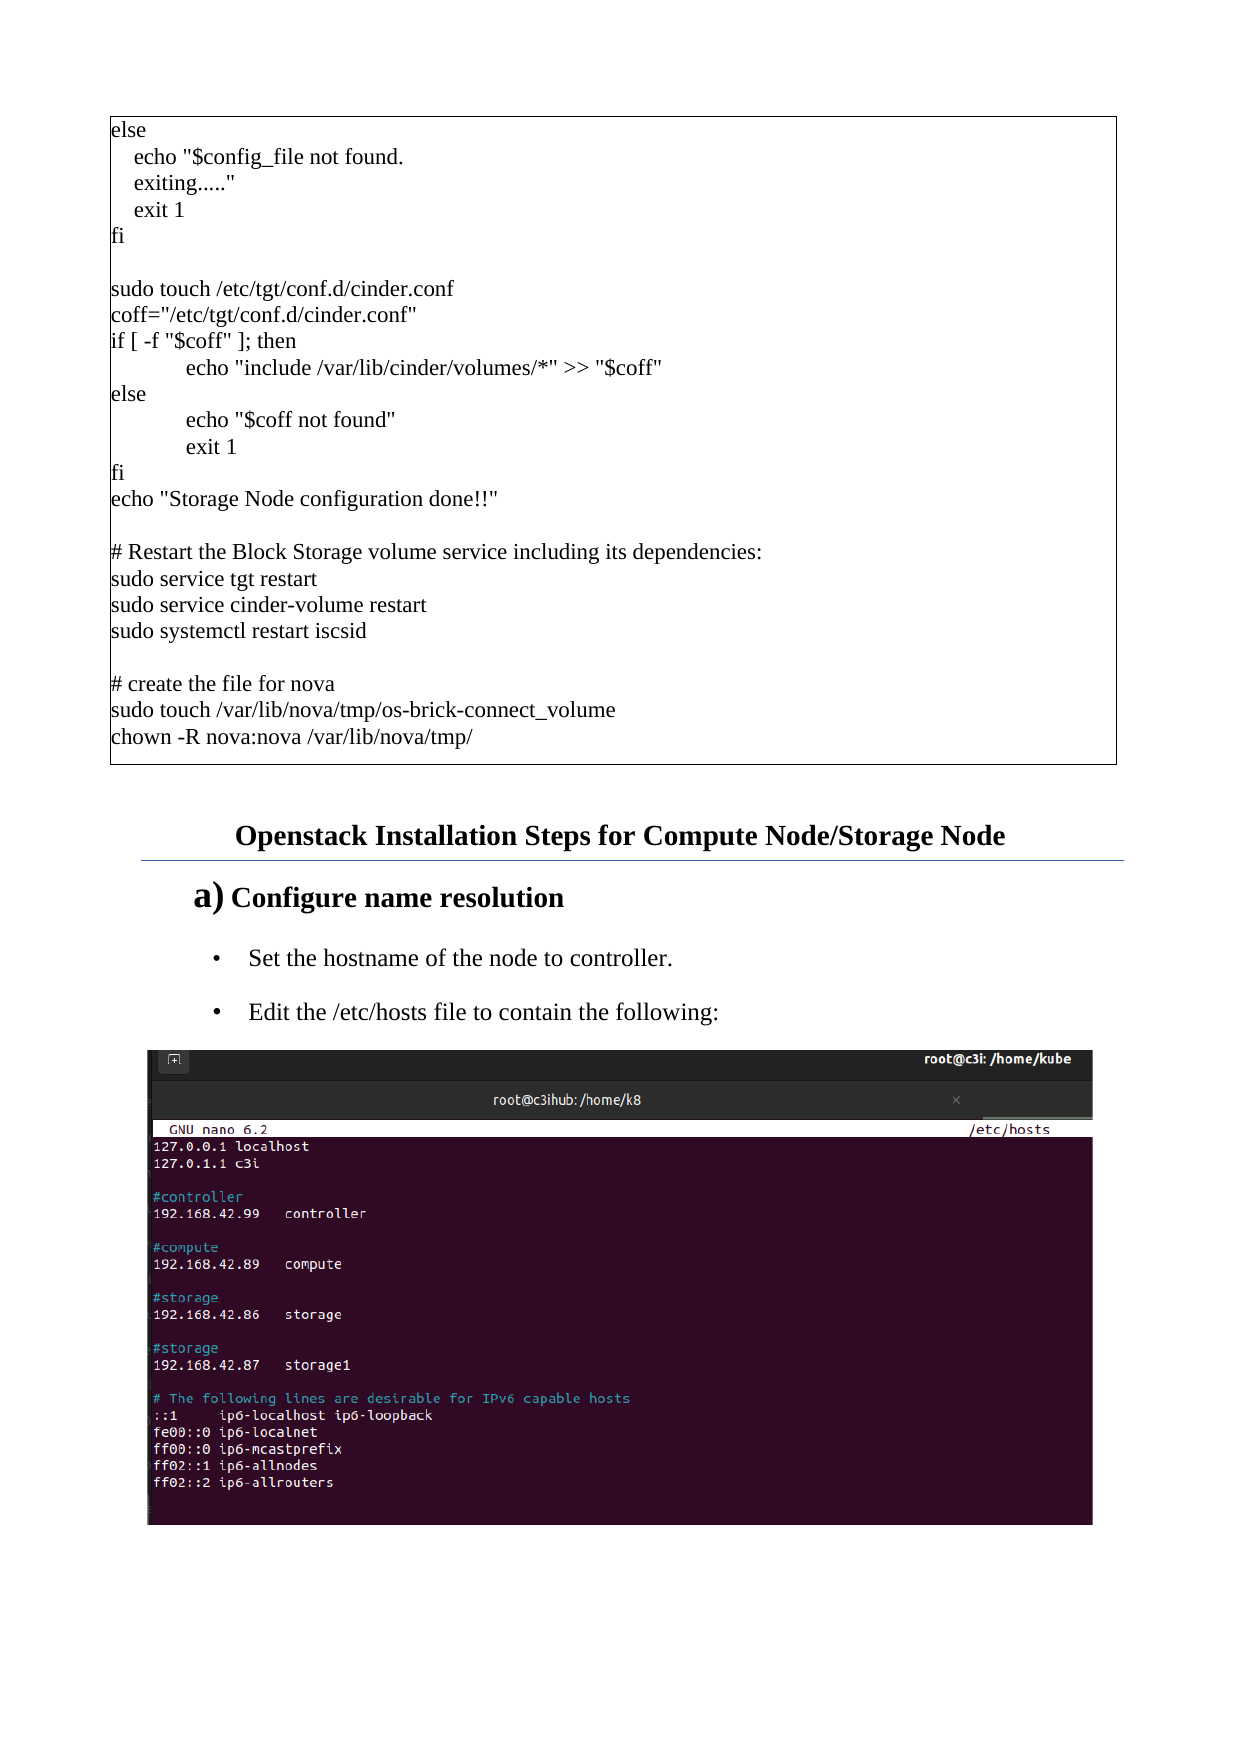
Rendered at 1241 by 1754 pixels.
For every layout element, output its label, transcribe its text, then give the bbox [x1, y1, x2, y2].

subtitle Configure name resolution [193, 873, 1122, 916]
list Edit the /etc/hosts file to contain the following: [213, 997, 1122, 1026]
text Openstack Installation Steps for Compute Node/Storage Node [118, 818, 1122, 852]
list Set the hostname of the node to controller. [213, 943, 1122, 972]
picture [147, 1050, 1093, 1525]
